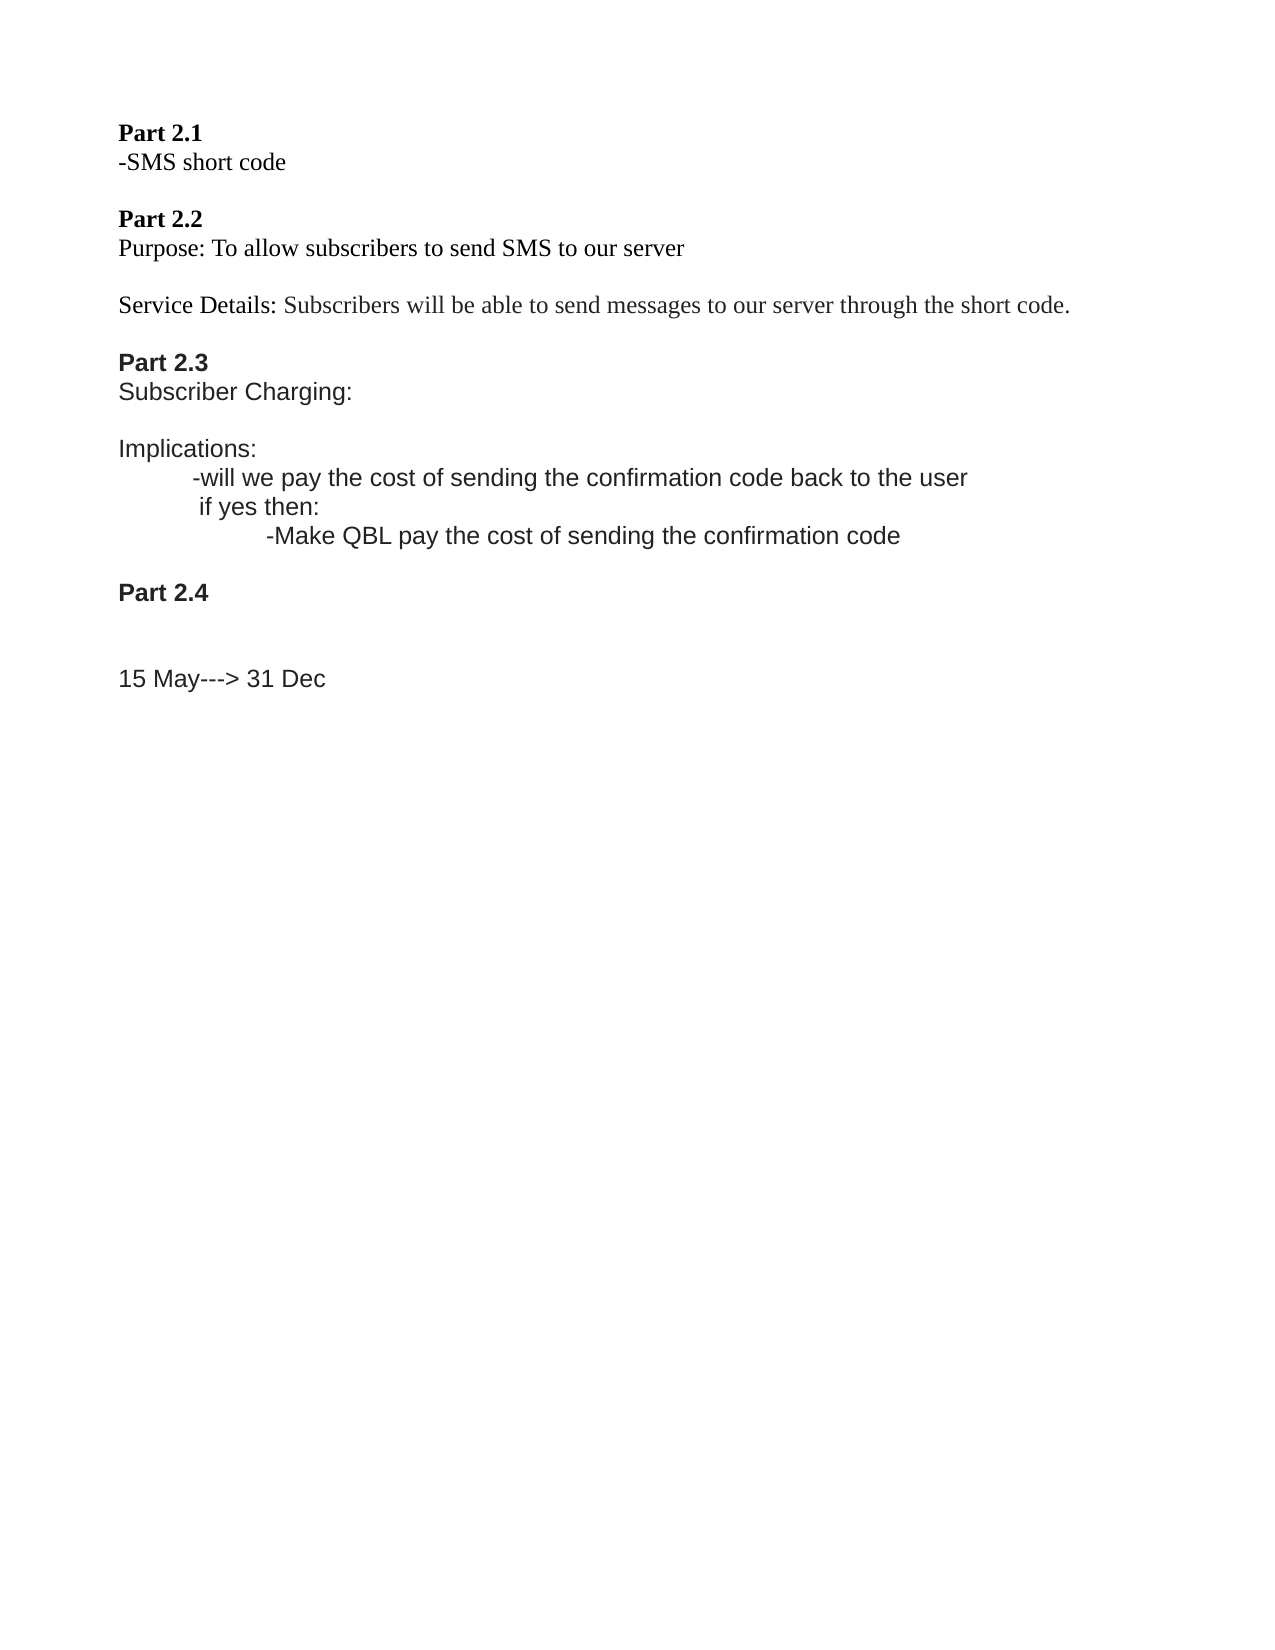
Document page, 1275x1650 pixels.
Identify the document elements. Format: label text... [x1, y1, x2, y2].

text Subscriber Charging: [118, 377, 1157, 406]
text Part 2.2 [118, 204, 1157, 233]
text Part 2.1 [118, 118, 1157, 147]
text Part 2.4 [118, 578, 1157, 607]
text if yes then: [118, 492, 1157, 521]
text -SMS short code [118, 147, 1157, 176]
text Implications: [118, 434, 1157, 463]
text -will we pay the cost of sending the confirmation code back to the user [118, 463, 1157, 492]
text Purpose: To allow subscribers to send SMS to our server [118, 233, 1157, 262]
text Service Details: Subscribers will be able to send messages to our server through the short code. [118, 291, 1157, 319]
text Part 2.3 [118, 348, 1157, 377]
text -Make QBL pay the cost of sending the confirmation code [118, 521, 1157, 549]
text 15 May---> 31 Dec [118, 664, 1157, 693]
